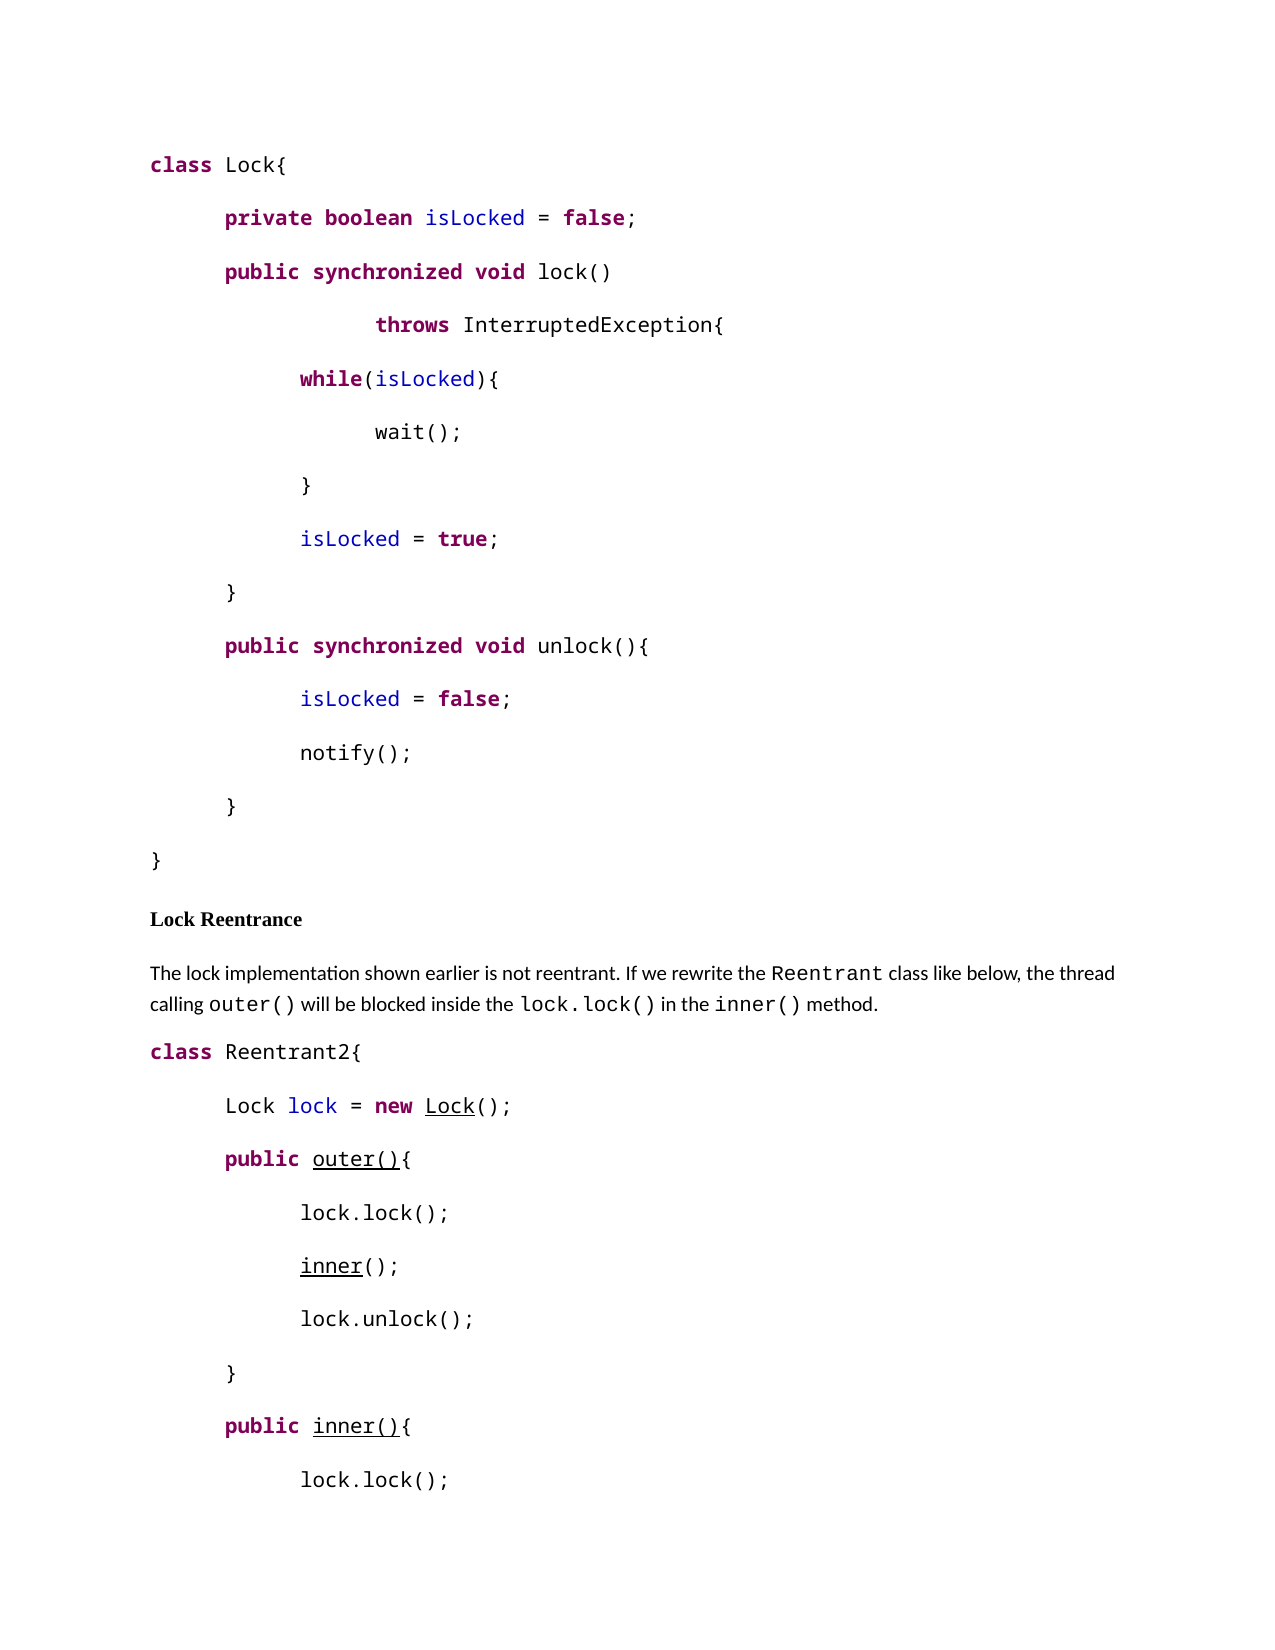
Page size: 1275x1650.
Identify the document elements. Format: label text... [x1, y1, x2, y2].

text isLocked = true; [150, 524, 1125, 552]
text wait(); [150, 417, 1125, 446]
text lock.unlock(); [150, 1304, 1125, 1333]
text while(isLocked){ [150, 364, 1125, 392]
subtitle Lock Reentrance [150, 906, 1125, 931]
text } [150, 791, 1125, 820]
text class Reentrant2{ [150, 1037, 1125, 1066]
text lock.lock(); [150, 1465, 1125, 1493]
text throws InterruptedException{ [150, 310, 1125, 339]
text isLocked = false; [150, 684, 1125, 713]
text public synchronized void unlock(){ [150, 631, 1125, 659]
text public outer(){ [150, 1144, 1125, 1173]
text } [150, 471, 1125, 499]
text inner(); [150, 1251, 1125, 1279]
text Lock lock = new Lock(); [150, 1091, 1125, 1119]
text lock.lock(); [150, 1198, 1125, 1226]
text The lock implementation shown earlier is not reentrant. If we rewrite the Reentrant class like below, the thread calling outer() will be blocked inside the lock.lock() in the inner() method. [150, 960, 1125, 1018]
text } [150, 845, 1125, 873]
text private boolean isLocked = false; [150, 203, 1125, 232]
text public synchronized void lock() [150, 257, 1125, 285]
text } [150, 577, 1125, 606]
text } [150, 1358, 1125, 1386]
text notify(); [150, 738, 1125, 766]
text class Lock{ [150, 150, 1125, 178]
text public inner(){ [150, 1411, 1125, 1440]
